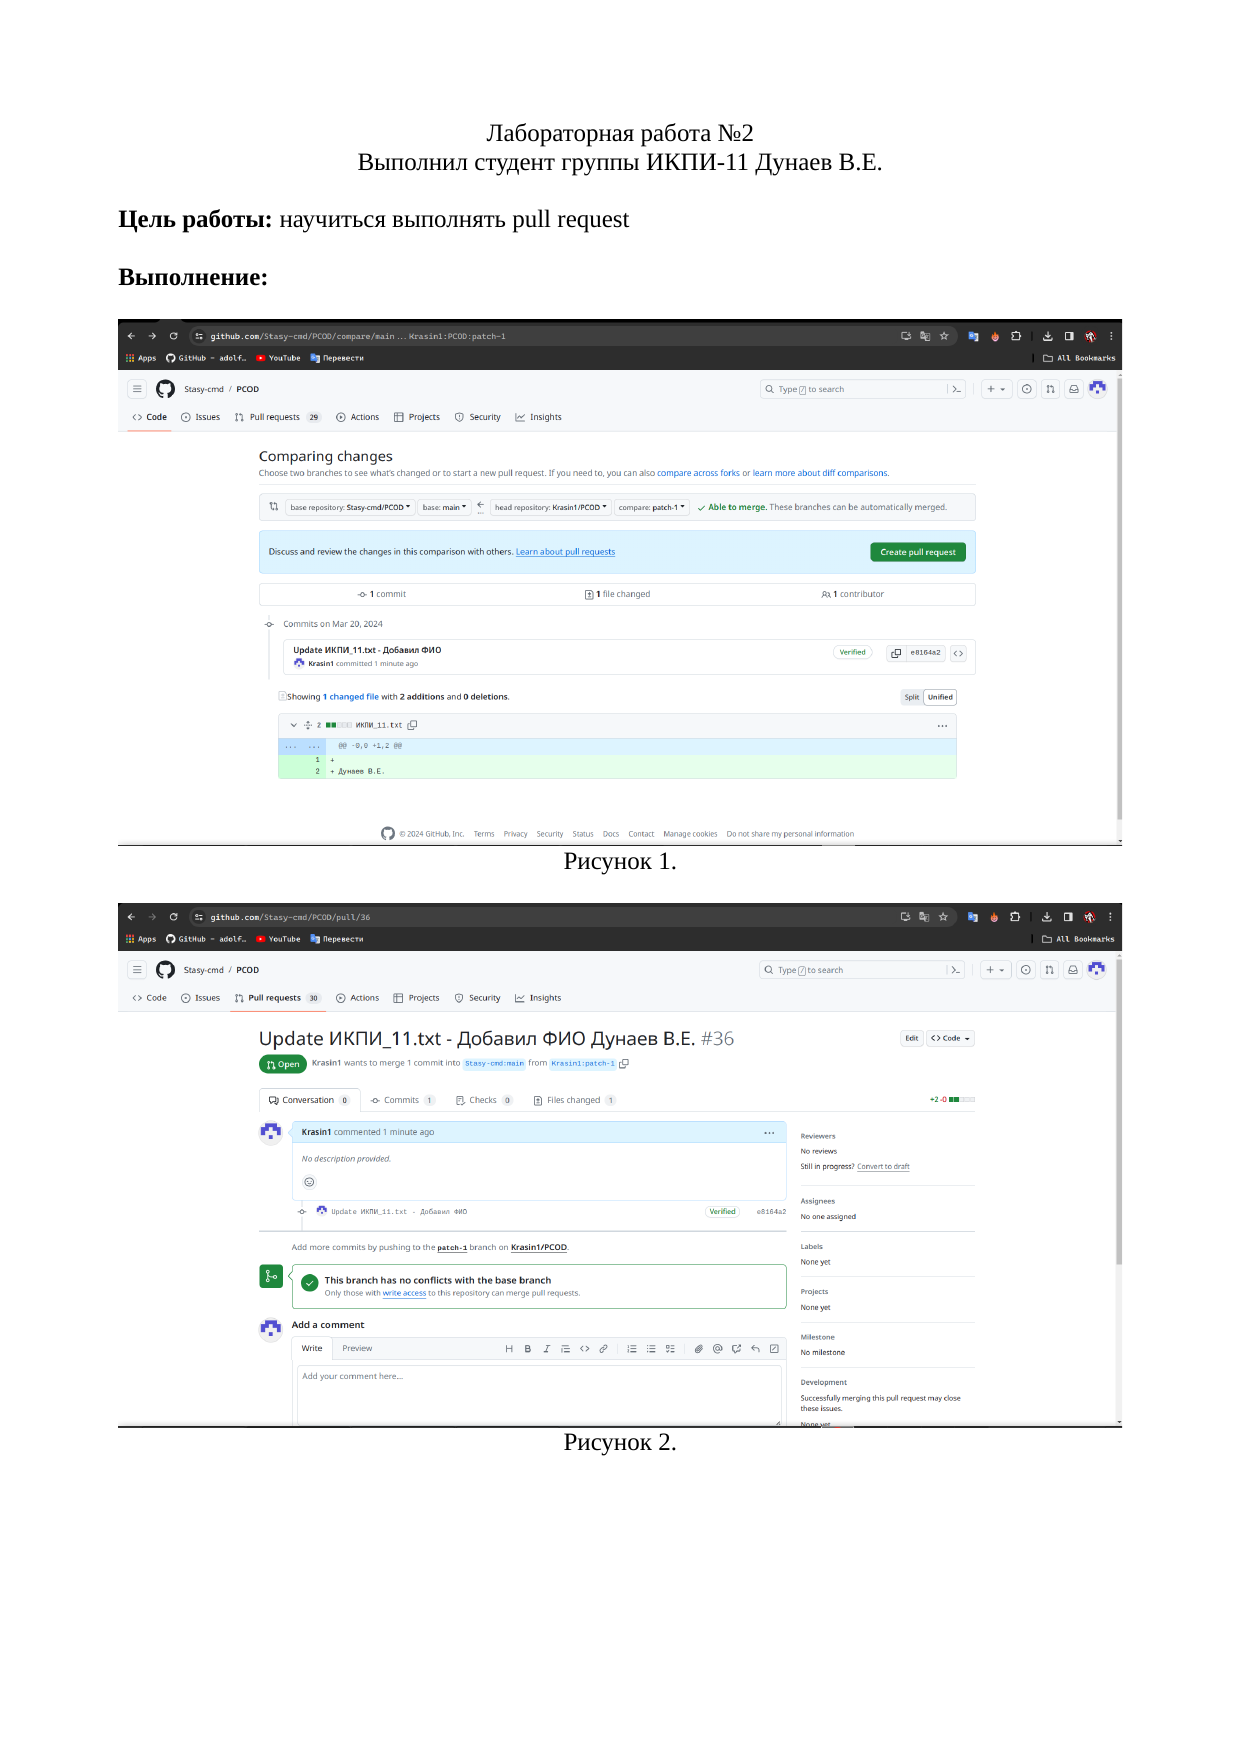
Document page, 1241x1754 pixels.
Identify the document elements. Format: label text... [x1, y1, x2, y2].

picture [118, 903, 1123, 1428]
text Выполнение: [118, 262, 1122, 291]
picture [118, 319, 1123, 846]
text Рисунок 2. [118, 1428, 1122, 1456]
text Цель работы: научиться выполнять pull request [118, 204, 1122, 233]
text Лабораторная работа №2 [118, 118, 1122, 147]
text Рисунок 1. [118, 846, 1122, 875]
text Выполнил студент группы ИКПИ-11 Дунаев В.Е. [118, 147, 1122, 176]
